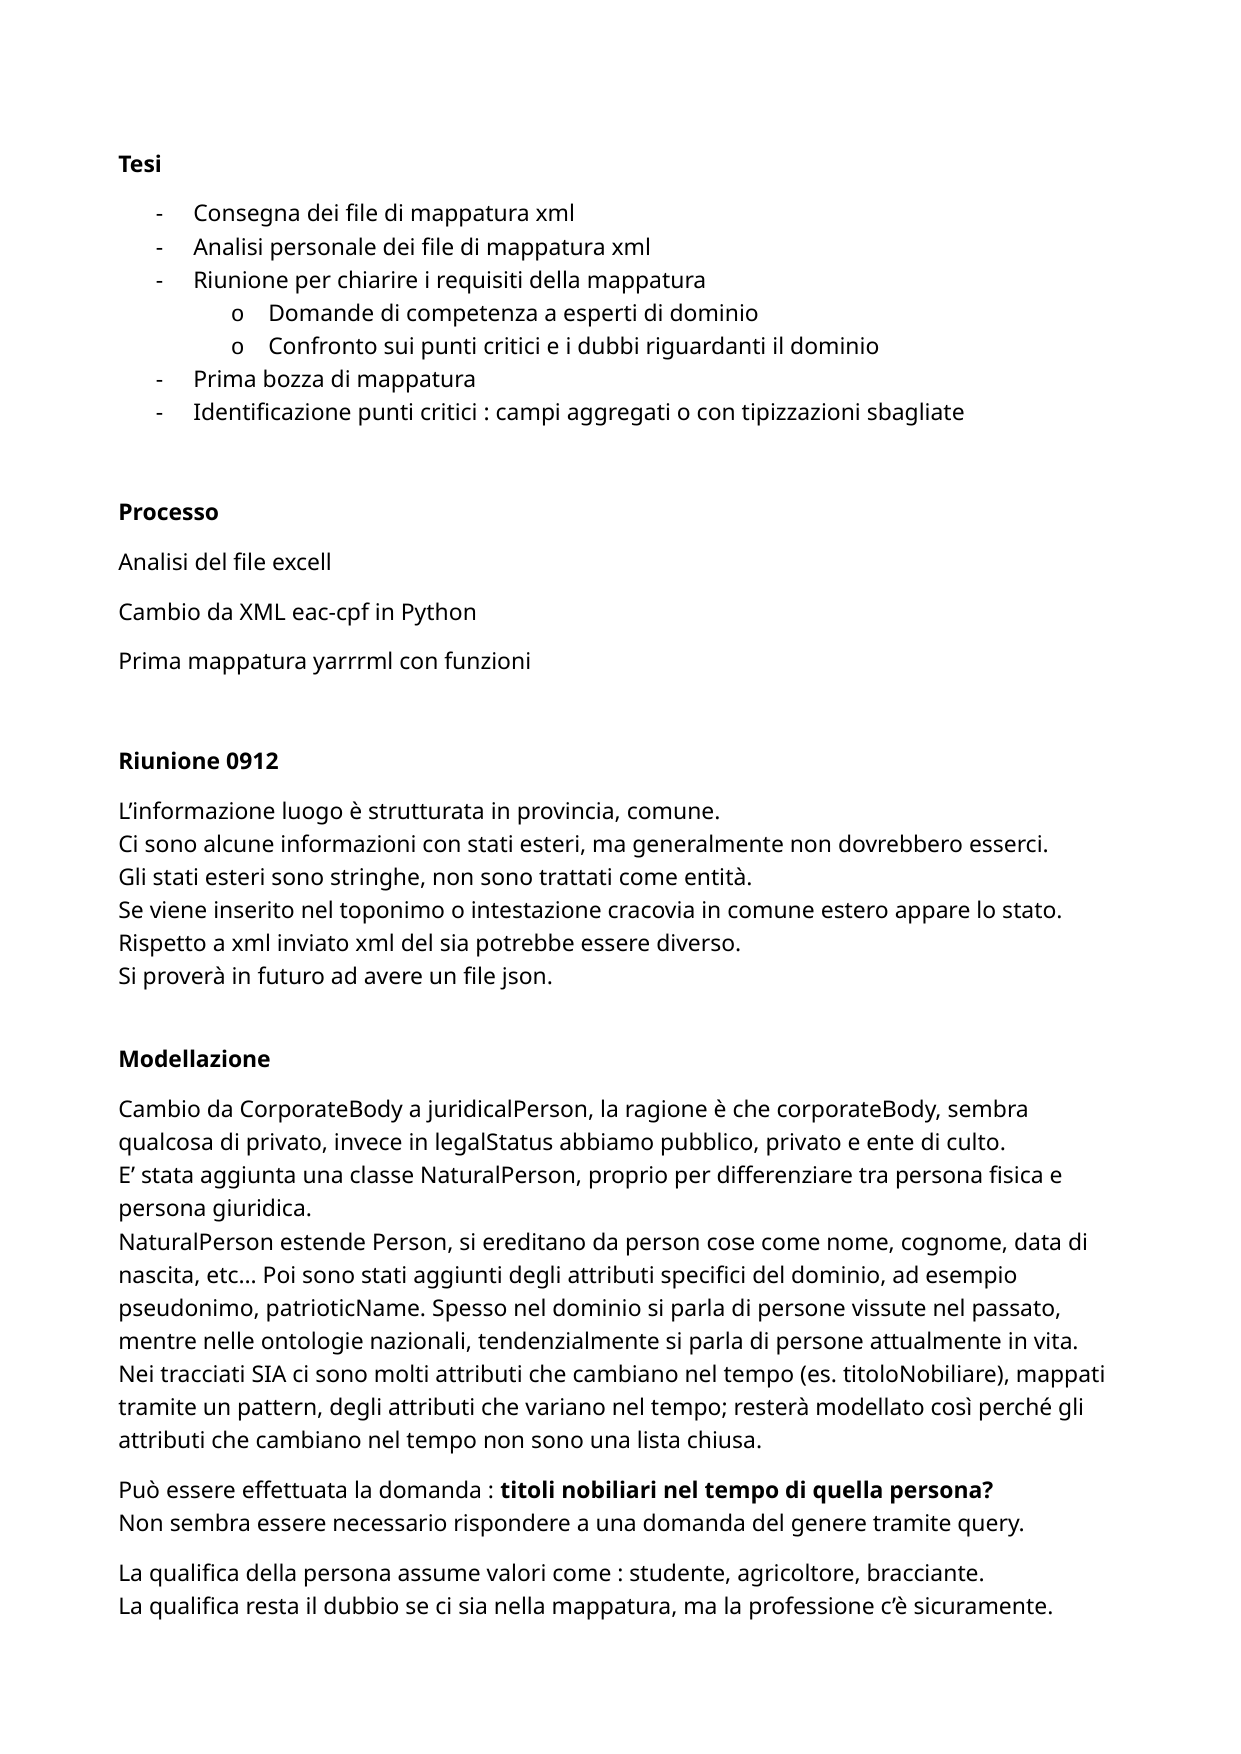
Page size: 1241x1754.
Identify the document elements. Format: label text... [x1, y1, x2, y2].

list Prima bozza di mappatura [156, 363, 1122, 394]
text Analisi del file excell [118, 546, 1122, 577]
text Riunione 0912 [118, 745, 1122, 776]
text La qualifica della persona assume valori come : studente, agricoltore, bracciante. La qualifica resta il dubbio se ci sia nella mappatura, ma la professione c’è sicuramente. [118, 1557, 1122, 1621]
text L’informazione luogo è strutturata in provincia, comune. Ci sono alcune informazioni con stati esteri, ma generalmente non dovrebbero esserci. Gli stati esteri sono stringhe, non sono trattati come entità. Se viene inserito nel toponimo o intestazione cracovia in comune estero appare lo stato. Rispetto a xml inviato xml del sia potrebbe essere diverso. Si proverà in futuro ad avere un file json. [118, 795, 1122, 1025]
text Tesi [118, 148, 1122, 179]
list Consegna dei file di mappatura xml [156, 197, 1122, 229]
text Può essere effettuata la domanda : titoli nobiliari nel tempo di quella persona? Non sembra essere necessario rispondere a una domanda del genere tramite query. [118, 1474, 1122, 1538]
list Identificazione punti critici : campi aggregati o con tipizzazioni sbagliate [156, 396, 1122, 428]
text Modellazione [118, 1043, 1122, 1074]
text Processo [118, 496, 1122, 527]
list Confronto sui punti critici e i dubbi riguardanti il dominio [231, 330, 1122, 361]
list Riunione per chiarire i requisiti della mappatura [156, 264, 1122, 295]
text Prima mappatura yarrrml con funzioni [118, 645, 1122, 677]
text Cambio da CorporateBody a juridicalPerson, la ragione è che corporateBody, sembra qualcosa di privato, invece in legalStatus abbiamo pubblico, privato e ente di culto. E’ stata aggiunta una classe NaturalPerson, proprio per differenziare tra persona fisica e persona giuridica. NaturalPerson estende Person, si ereditano da person cose come nome, cognome, data di nascita, etc… Poi sono stati aggiunti degli attributi specifici del dominio, ad esempio pseudonimo, patrioticName. Spesso nel dominio si parla di persone vissute nel passato, mentre nelle ontologie nazionali, tendenzialmente si parla di persone attualmente in vita. Nei tracciati SIA ci sono molti attributi che cambiano nel tempo (es. titoloNobiliare), mappati tramite un pattern, degli attributi che variano nel tempo; resterà modellato così perché gli attributi che cambiano nel tempo non sono una lista chiusa. [118, 1093, 1122, 1456]
list Domande di competenza a esperti di dominio [231, 297, 1122, 328]
text Cambio da XML eac-cpf in Python [118, 596, 1122, 627]
list Analisi personale dei file di mappatura xml [156, 231, 1122, 262]
